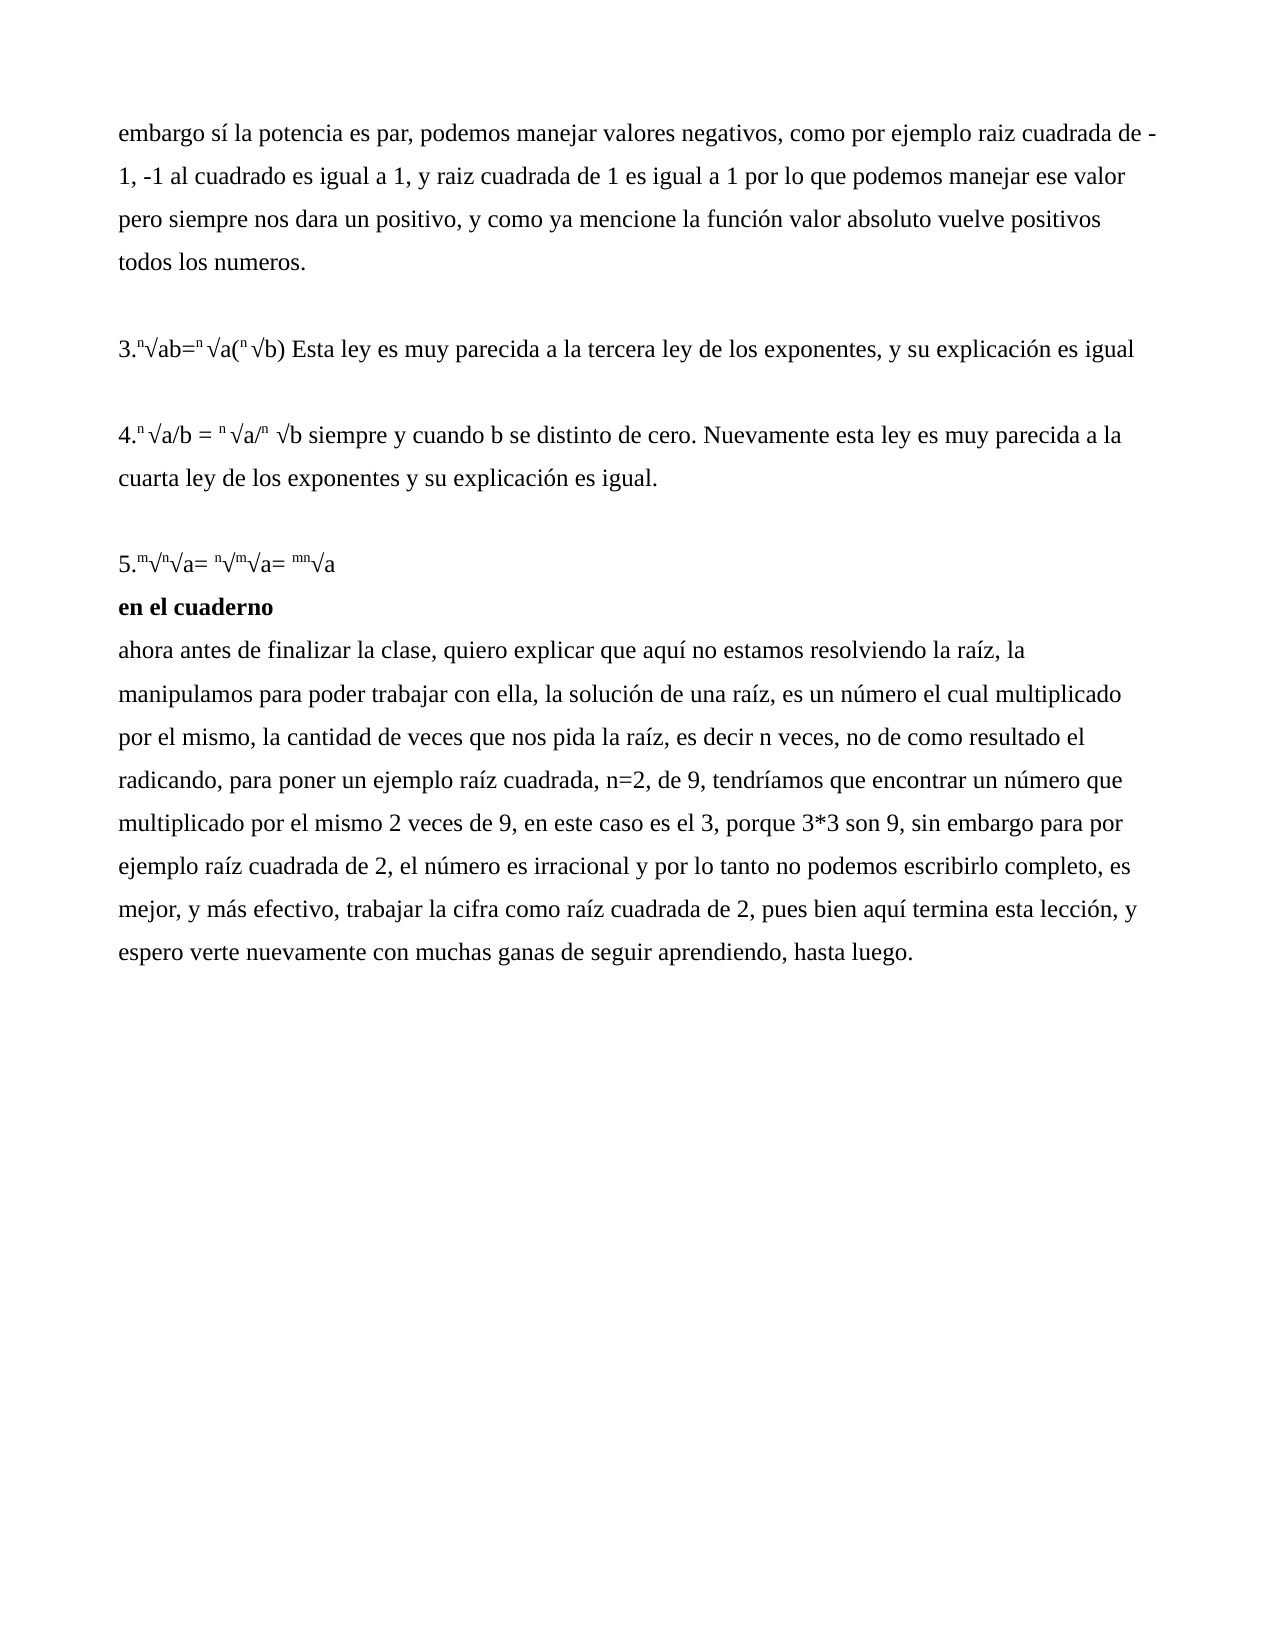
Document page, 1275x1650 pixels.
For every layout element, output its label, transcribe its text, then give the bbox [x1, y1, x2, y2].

text 5.m√n√a= n√m√a= mn√a [118, 549, 1157, 578]
text 3.n√ab=n √a(n √b) Esta ley es muy parecida a la tercera ley de los exponentes, y su explicación es igual [118, 334, 1157, 362]
text en el cuaderno [118, 592, 1157, 621]
text 4.n √a/b = n √a/n √b siempre y cuando b se distinto de cero. Nuevamente esta ley es muy parecida a la cuarta ley de los exponentes y su explicación es igual. [118, 420, 1157, 492]
text embargo sí la potencia es par, podemos manejar valores negativos, como por ejemplo raiz cuadrada de -1, -1 al cuadrado es igual a 1, y raiz cuadrada de 1 es igual a 1 por lo que podemos manejar ese valor pero siempre nos dara un positivo, y como ya mencione la función valor absoluto vuelve positivos todos los numeros. [118, 118, 1157, 276]
text ahora antes de finalizar la clase, quiero explicar que aquí no estamos resolviendo la raíz, la manipulamos para poder trabajar con ella, la solución de una raíz, es un número el cual multiplicado por el mismo, la cantidad de veces que nos pida la raíz, es decir n veces, no de como resultado el radicando, para poner un ejemplo raíz cuadrada, n=2, de 9, tendríamos que encontrar un número que multiplicado por el mismo 2 veces de 9, en este caso es el 3, porque 3*3 son 9, sin embargo para por ejemplo raíz cuadrada de 2, el número es irracional y por lo tanto no podemos escribirlo completo, es mejor, y más efectivo, trabajar la cifra como raíz cuadrada de 2, pues bien aquí termina esta lección, y espero verte nuevamente con muchas ganas de seguir aprendiendo, hasta luego. [118, 636, 1157, 966]
